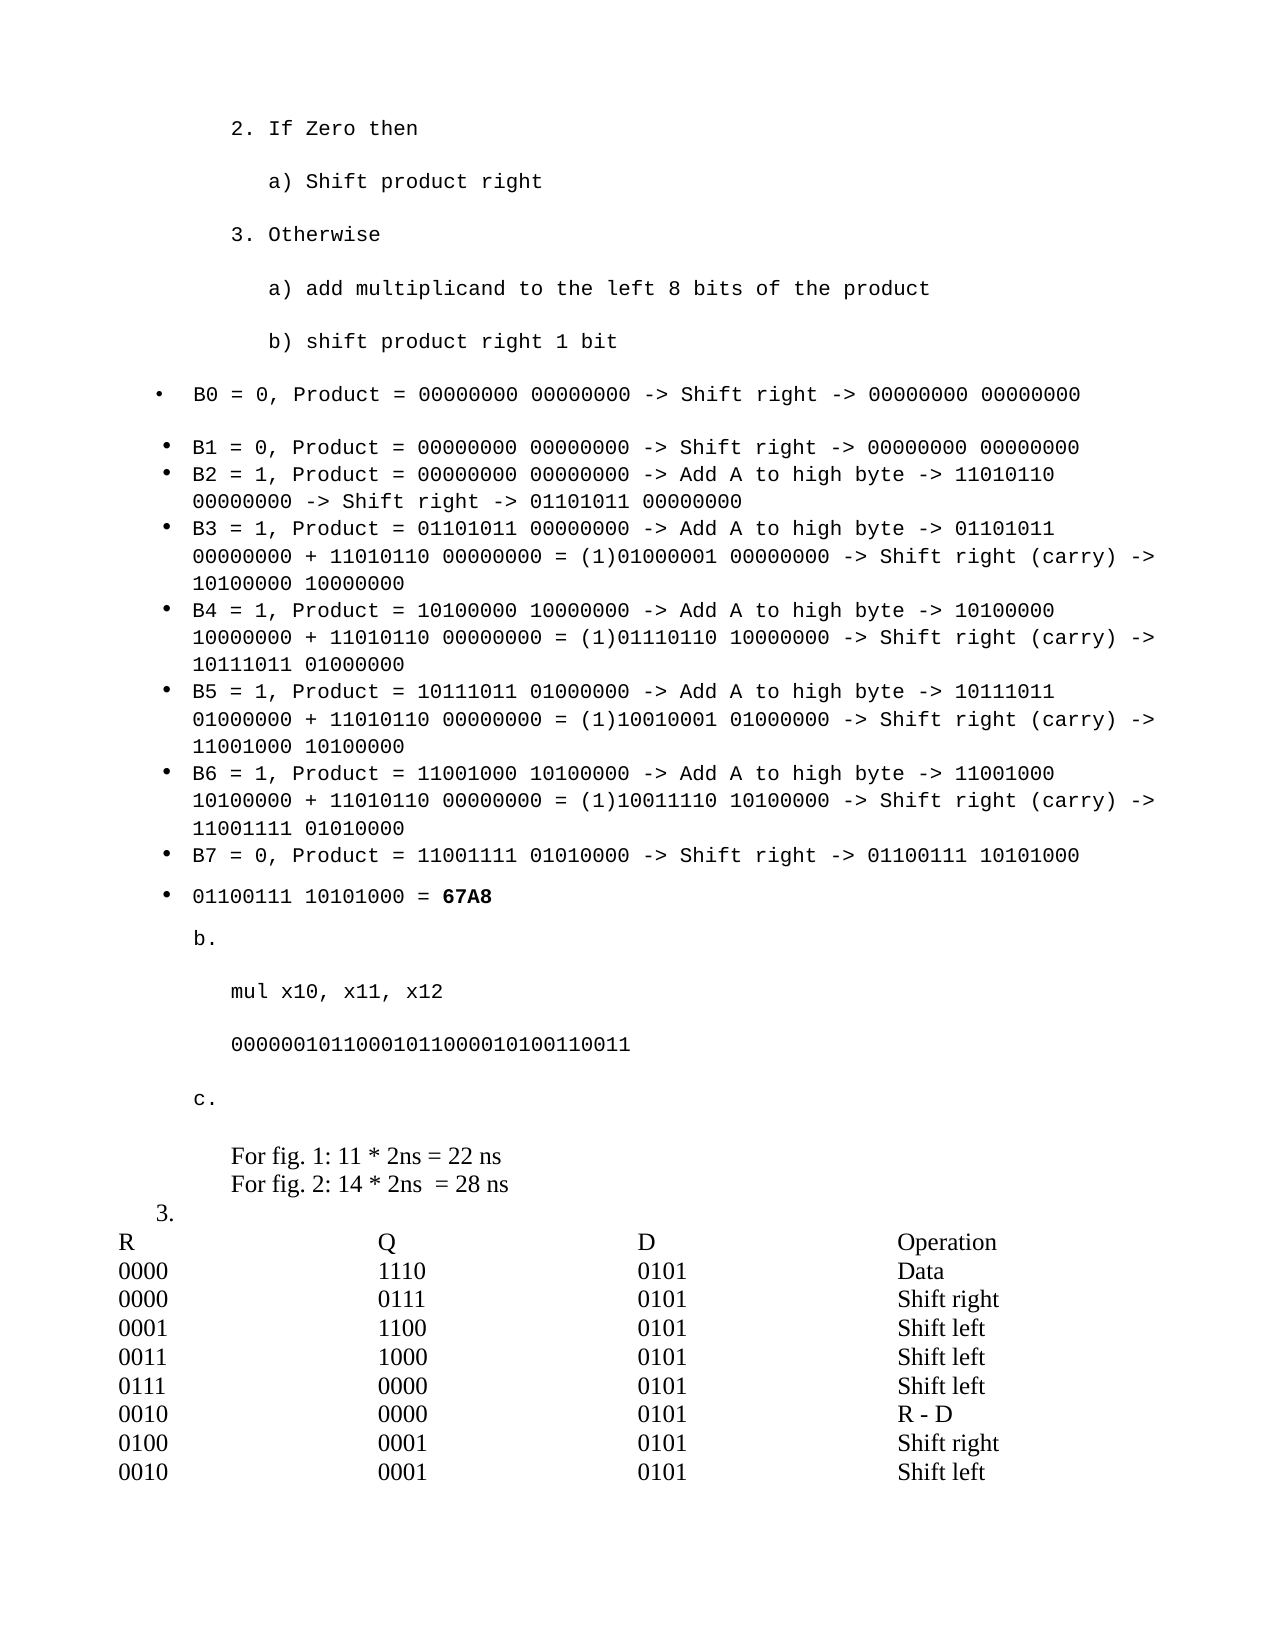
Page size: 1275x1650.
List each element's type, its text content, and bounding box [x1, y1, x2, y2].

table_cell Shift left [897, 1457, 1157, 1486]
list B0 = 0, Product = 00000000 00000000 -> Shift right -> 00000000 00000000 [156, 384, 1157, 407]
list B2 = 1, Product = 00000000 00000000 -> Add A to high byte -> 11010110 00000000 -> Shift right -> 01101011 00000000 [162, 464, 1157, 515]
table_cell Shift left [897, 1313, 1157, 1342]
table_cell 1110 [378, 1256, 637, 1284]
list 00000010110001011000010100110011 [193, 1034, 1157, 1058]
table_header Operation [897, 1227, 1157, 1256]
list For fig. 2: 14 * 2ns = 28 ns [193, 1169, 1157, 1198]
table_cell 0001 [118, 1313, 378, 1342]
table_cell 0101 [638, 1428, 897, 1457]
table_cell 0100 [118, 1428, 378, 1457]
table_cell 0000 [378, 1400, 637, 1428]
table_cell Shift left [897, 1342, 1157, 1371]
table_cell 0101 [638, 1371, 897, 1399]
table_cell 0000 [378, 1371, 637, 1399]
list a) add multiplicand to the left 8 bits of the product [231, 277, 1157, 301]
list 01100111 10101000 = 67A8 [162, 886, 1157, 910]
list B4 = 1, Product = 10100000 10000000 -> Add A to high byte -> 10100000 10000000 + 11010110 00000000 = (1)01110110 10000000 -> Shift right (carry) -> 10111011 01000000 [162, 600, 1157, 678]
table_cell 0101 [638, 1342, 897, 1371]
list B3 = 1, Product = 01101011 00000000 -> Add A to high byte -> 01101011 00000000 + 11010110 00000000 = (1)01000001 00000000 -> Shift right (carry) -> 10100000 10000000 [162, 518, 1157, 596]
table_cell 0001 [378, 1457, 637, 1486]
list b) shift product right 1 bit [231, 331, 1157, 354]
table_cell 0111 [378, 1285, 637, 1313]
list 3. Otherwise [193, 224, 1157, 248]
list B5 = 1, Product = 10111011 01000000 -> Add A to high byte -> 10111011 01000000 + 11010110 00000000 = (1)10010001 01000000 -> Shift right (carry) -> 11001000 10100000 [162, 682, 1157, 759]
table_cell 0101 [638, 1256, 897, 1284]
table_cell 0111 [118, 1371, 378, 1399]
table_cell 0010 [118, 1400, 378, 1428]
table_cell 0000 [118, 1285, 378, 1313]
list B7 = 0, Product = 11001111 01010000 -> Shift right -> 01100111 10101000 [162, 845, 1157, 868]
table_cell 0101 [638, 1400, 897, 1428]
table_cell 0101 [638, 1313, 897, 1342]
table_header R [118, 1227, 378, 1256]
table_cell 1000 [378, 1342, 637, 1371]
list mul x10, x11, x12 [193, 981, 1157, 1005]
table_cell Shift left [897, 1371, 1157, 1399]
table_cell Shift right [897, 1428, 1157, 1457]
table_cell Shift right [897, 1285, 1157, 1313]
list For fig. 1: 11 * 2ns = 22 ns [193, 1141, 1157, 1169]
table_cell 0010 [118, 1457, 378, 1486]
table_cell 0101 [638, 1285, 897, 1313]
list B6 = 1, Product = 11001000 10100000 -> Add A to high byte -> 11001000 10100000 + 11010110 00000000 = (1)10011110 10100000 -> Shift right (carry) -> 11001111 01010000 [162, 763, 1157, 841]
table_cell Data [897, 1256, 1157, 1284]
table_cell 0000 [118, 1256, 378, 1284]
table_header D [638, 1227, 897, 1256]
list 2. If Zero then [193, 118, 1157, 142]
table_cell 0001 [378, 1428, 637, 1457]
list B1 = 0, Product = 00000000 00000000 -> Shift right -> 00000000 00000000 [162, 437, 1157, 461]
table_cell R - D [897, 1400, 1157, 1428]
table_cell 1100 [378, 1313, 637, 1342]
table_header Q [378, 1227, 637, 1256]
list a) Shift product right [231, 171, 1157, 195]
table_cell 0101 [638, 1457, 897, 1486]
table_cell 0011 [118, 1342, 378, 1371]
